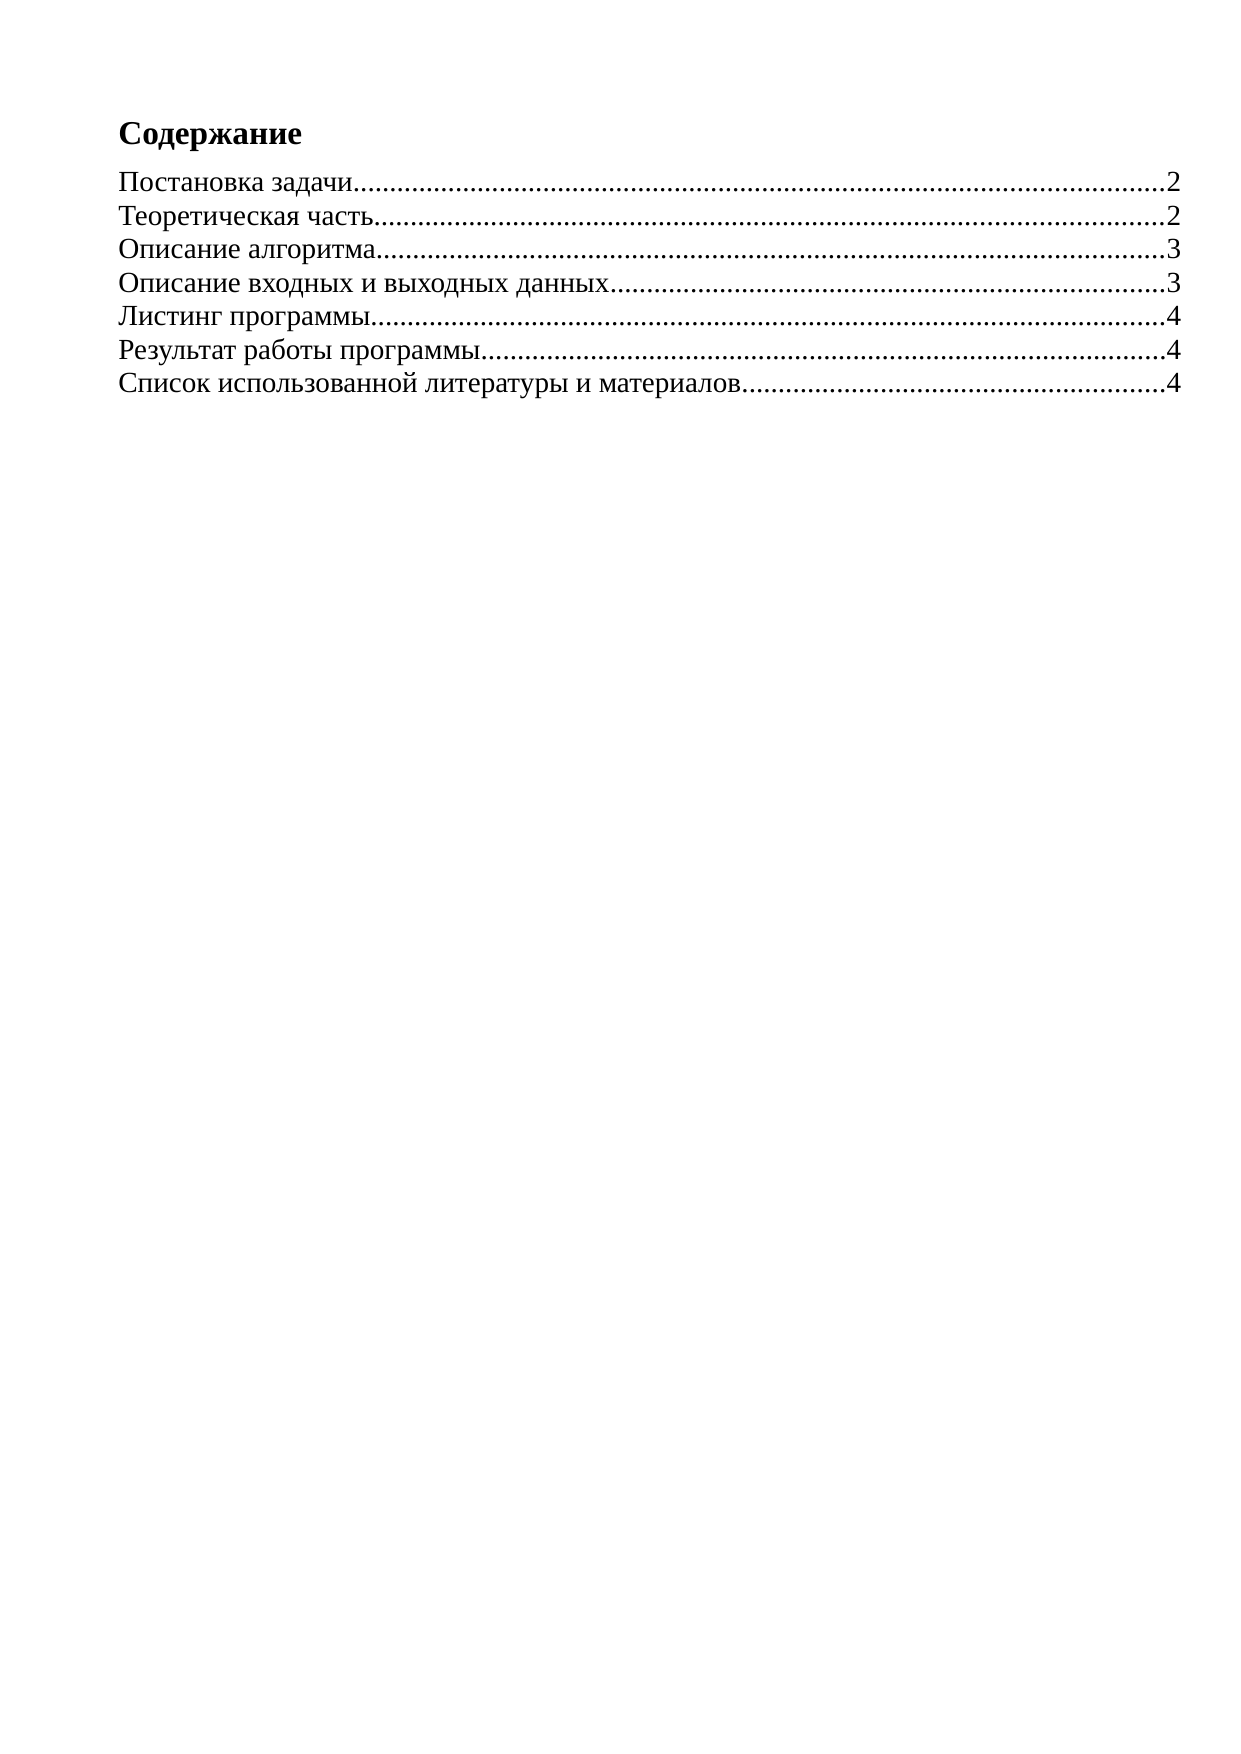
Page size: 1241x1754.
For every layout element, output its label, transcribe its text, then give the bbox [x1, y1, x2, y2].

text Описание входных и выходных данных 3 [118, 265, 1181, 298]
text Теоретическая часть 2 [118, 198, 1181, 231]
text Описание алгоритма 3 [118, 231, 1181, 265]
subtitle Содержание [118, 113, 1181, 152]
text Постановка задачи 2 [118, 164, 1181, 198]
text Результат работы программы 4 [118, 332, 1181, 366]
text Список использованной литературы и материалов 4 [118, 366, 1181, 399]
text Листинг программы 4 [118, 298, 1181, 332]
